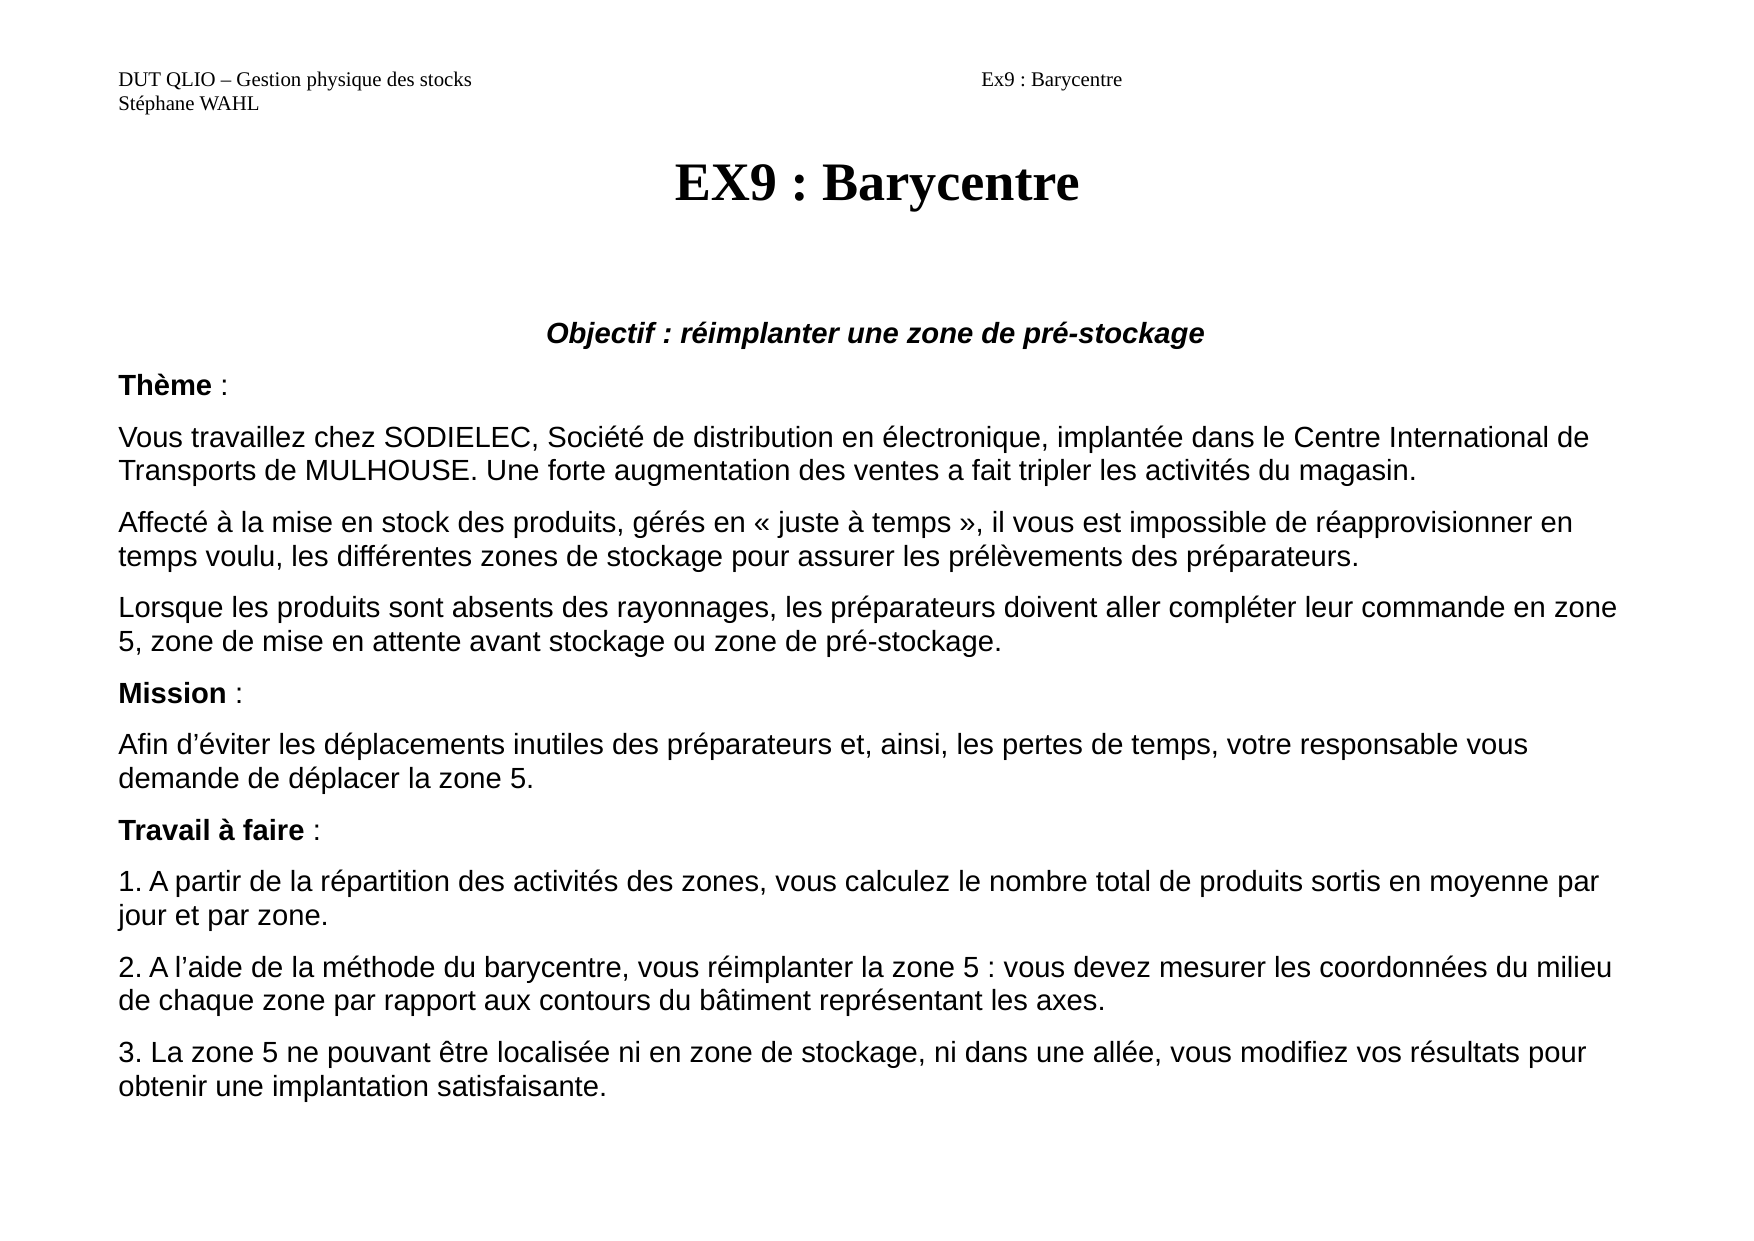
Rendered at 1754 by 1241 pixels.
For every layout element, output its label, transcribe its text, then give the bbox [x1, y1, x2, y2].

text EX9 : Barycentre [118, 149, 1636, 212]
text 3. La zone 5 ne pouvant être localisée ni en zone de stockage, ni dans une allée, vous modifiez vos résultats pour obtenir une implantation satisfaisante. [118, 1035, 1636, 1102]
text Lorsque les produits sont absents des rayonnages, les préparateurs doivent aller compléter leur commande en zone 5, zone de mise en attente avant stockage ou zone de pré-stockage. [118, 590, 1636, 657]
text Mission : [118, 676, 1636, 709]
text Objectif : réimplanter une zone de pré-stockage [118, 316, 1636, 350]
text 1. A partir de la répartition des activités des zones, vous calculez le nombre total de produits sortis en moyenne par jour et par zone. [118, 864, 1636, 932]
text Affecté à la mise en stock des produits, gérés en « juste à temps », il vous est impossible de réapprovisionner en temps voulu, les différentes zones de stockage pour assurer les prélèvements des préparateurs. [118, 505, 1636, 572]
text Thème : [118, 368, 1636, 401]
text Vous travaillez chez SODIELEC, Société de distribution en électronique, implantée dans le Centre International de Transports de MULHOUSE. Une forte augmentation des ventes a fait tripler les activités du magasin. [118, 420, 1636, 487]
text Travail à faire : [118, 813, 1636, 846]
text Afin d’éviter les déplacements inutiles des préparateurs et, ainsi, les pertes de temps, votre responsable vous demande de déplacer la zone 5. [118, 727, 1636, 794]
text 2. A l’aide de la méthode du barycentre, vous réimplanter la zone 5 : vous devez mesurer les coordonnées du milieu de chaque zone par rapport aux contours du bâtiment représentant les axes. [118, 950, 1636, 1017]
